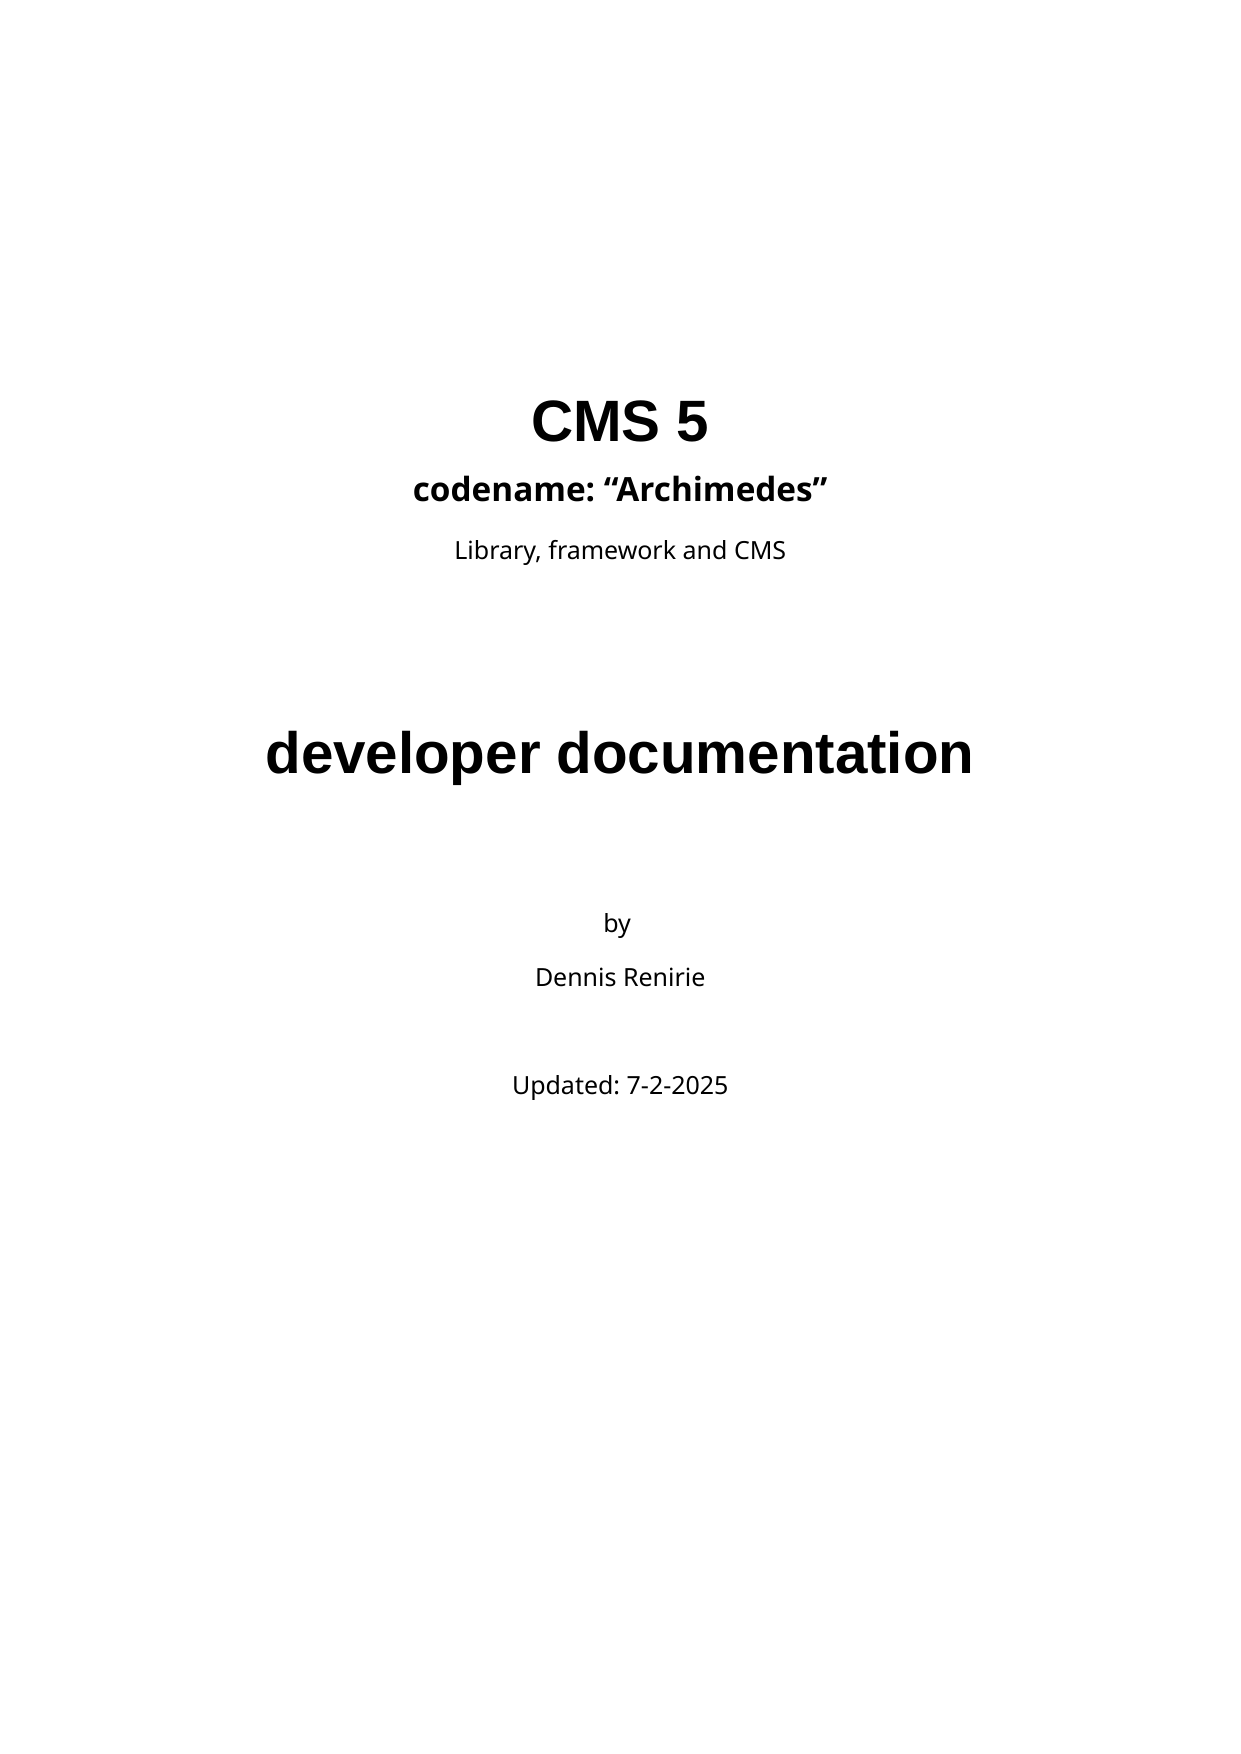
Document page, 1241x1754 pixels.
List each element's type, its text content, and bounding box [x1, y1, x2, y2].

text Updated: 7-2-2025 [118, 1067, 1122, 1101]
text Library, framework and CMS [118, 533, 1122, 567]
text codename: “Archimedes” [118, 466, 1122, 511]
text Dennis Renirie [118, 960, 1122, 994]
title CMS 5 [118, 386, 1122, 453]
title developer documentation [118, 719, 1122, 786]
text by [118, 906, 1122, 940]
